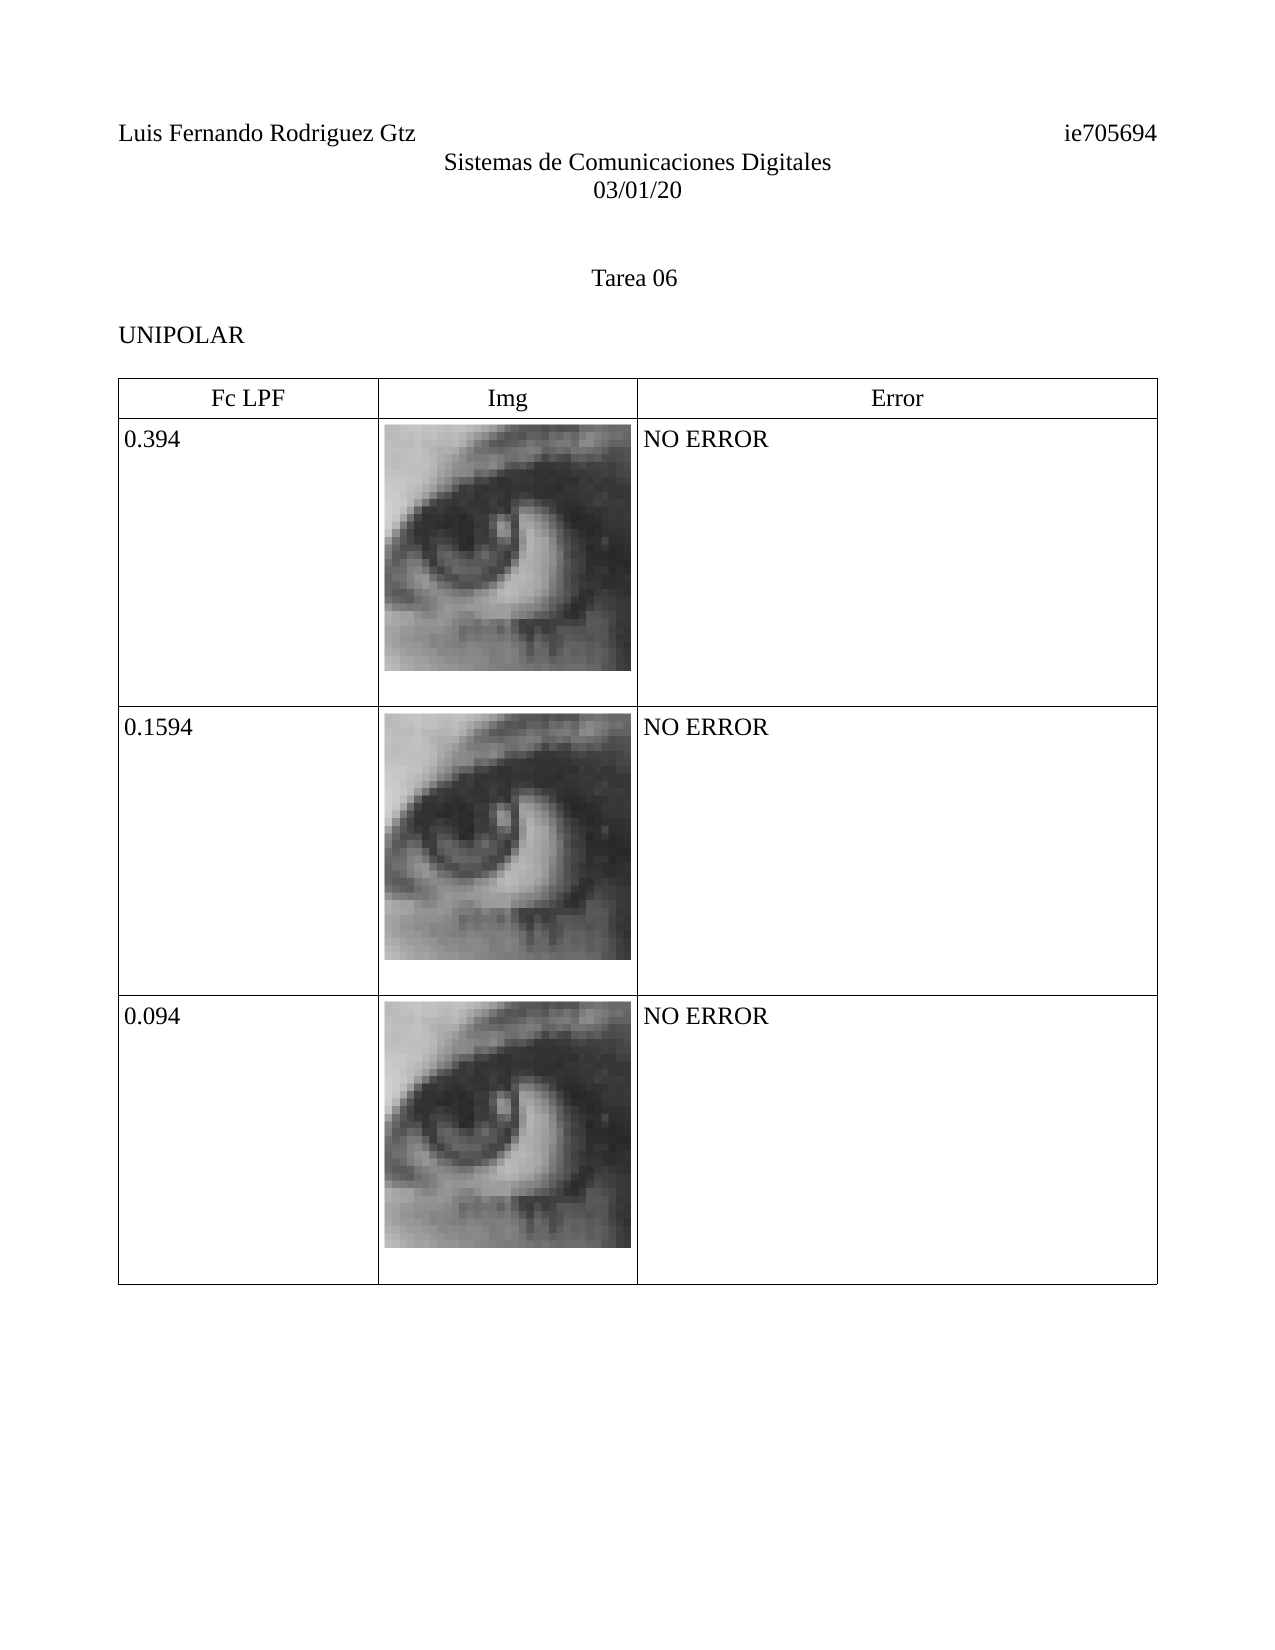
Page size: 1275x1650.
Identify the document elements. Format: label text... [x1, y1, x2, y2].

picture [383, 423, 632, 672]
table_cell NO ERROR [638, 419, 1157, 706]
table_cell NO ERROR [638, 996, 1157, 1283]
table_cell [379, 707, 637, 995]
table_cell 0.394 [119, 419, 378, 706]
table_header Img [379, 379, 637, 418]
picture [383, 1000, 632, 1249]
table_cell NO ERROR [638, 707, 1157, 995]
table_cell [379, 419, 637, 706]
table_header Error [638, 379, 1157, 418]
text Tarea 06 [118, 263, 1157, 291]
table_cell [379, 996, 637, 1283]
table_cell 0.094 [119, 996, 378, 1283]
table_header Fc LPF [119, 379, 378, 418]
text UNIPOLAR [118, 320, 1157, 349]
picture [383, 712, 632, 961]
table_cell 0.1594 [119, 707, 378, 995]
